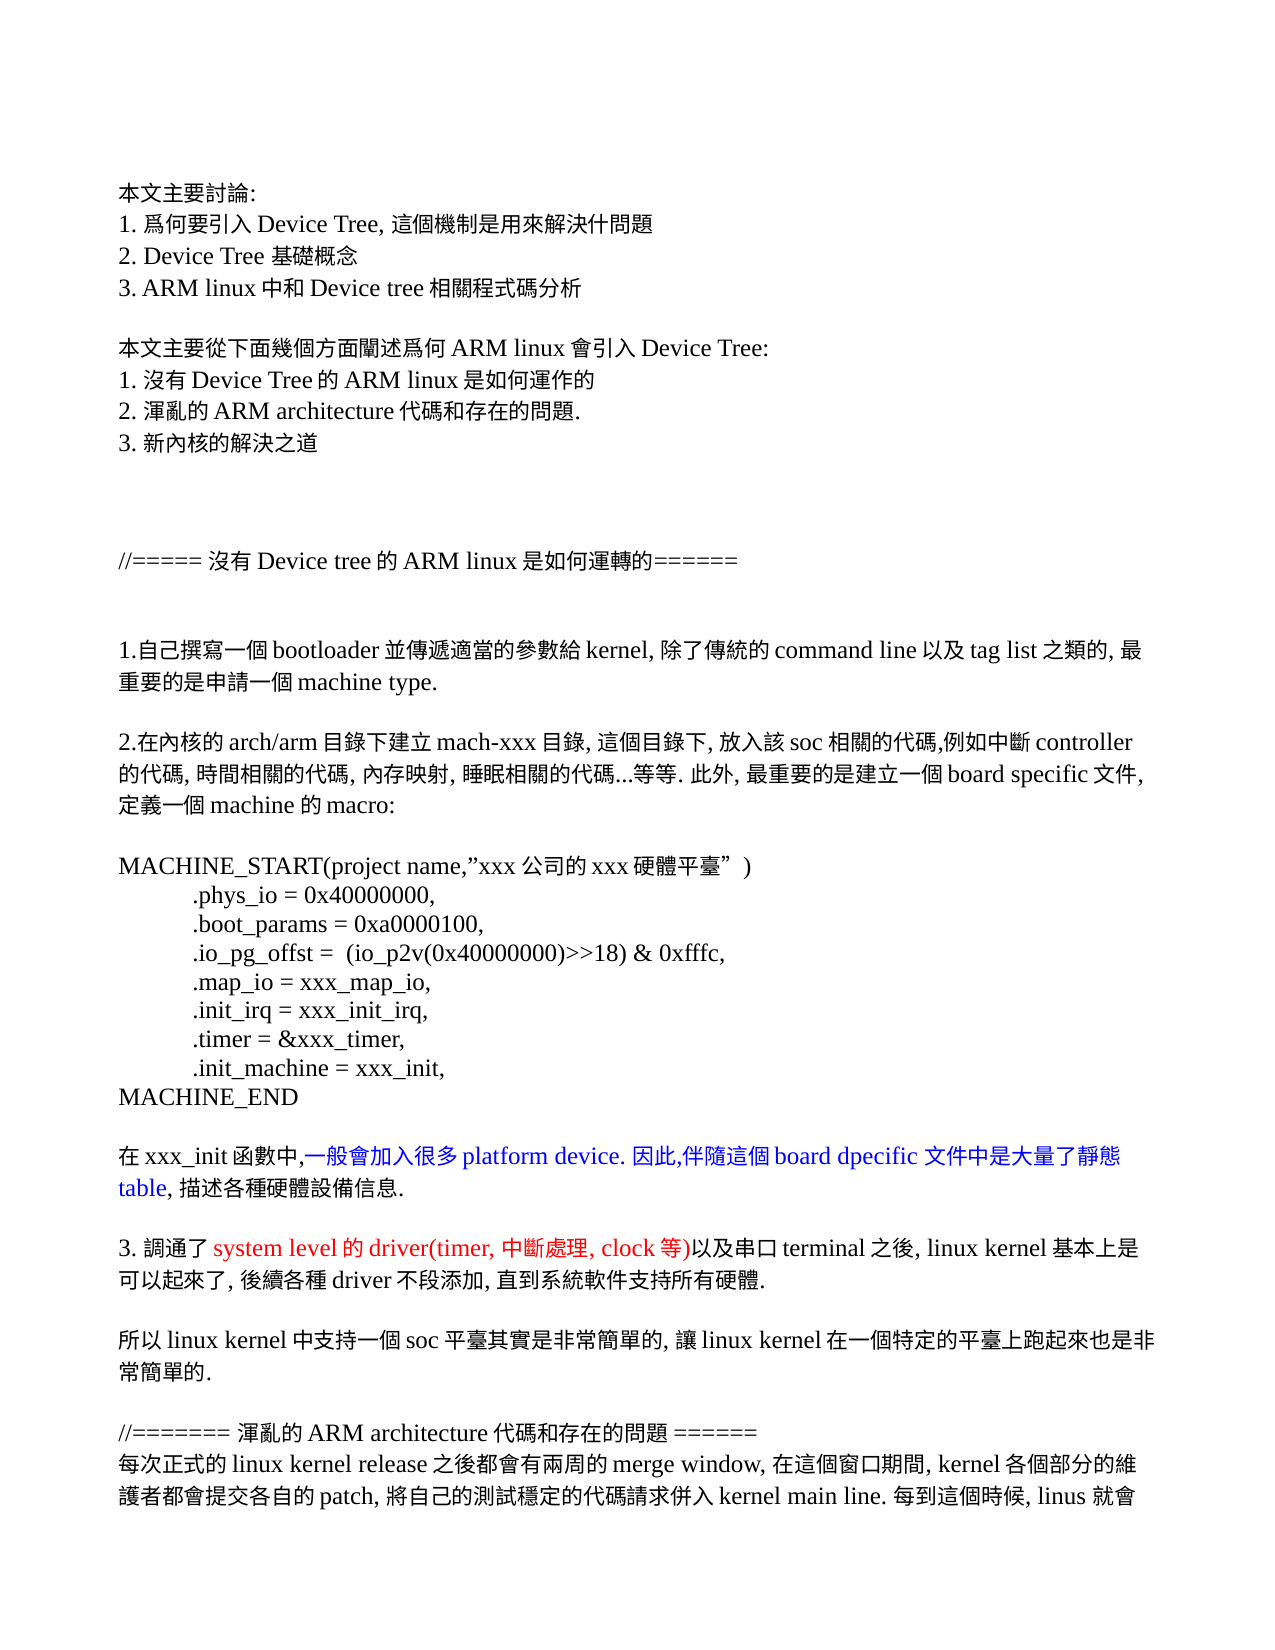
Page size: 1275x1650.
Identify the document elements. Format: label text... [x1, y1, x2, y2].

text .boot_params = 0xa0000100, [118, 909, 1157, 938]
text 1. 沒有Device Tree的ARM linux是如何運作的 [118, 363, 1157, 394]
text .map_io = xxx_map_io, [118, 967, 1157, 996]
text 2.在內核的arch/arm目錄下建立mach-xxx目錄, 這個目錄下, 放入該soc相關的代碼,例如中斷controller的代碼, 時間相關的代碼, 內存映射, 睡眠相關的代碼...等等. 此外, 最重要的是建立一個board specific文件, 定義一個machine的macro: [118, 725, 1157, 820]
text 所以 linux kernel中支持一個soc平臺其實是非常簡單的, 讓linux kernel在一個特定的平臺上跑起來也是非常簡單的. [118, 1323, 1157, 1387]
text .phys_io = 0x40000000, [118, 881, 1157, 909]
text MACHINE_END [118, 1082, 1157, 1111]
text 3. 新內核的解決之道 [118, 426, 1157, 458]
text 2. Device Tree 基礎概念 [118, 239, 1157, 271]
text .timer = &xxx_timer, [118, 1024, 1157, 1053]
text 2. 渾亂的ARM architecture代碼和存在的問題. [118, 394, 1157, 426]
text 3. ARM linux中和Device tree相關程式碼分析 [118, 271, 1157, 302]
text 1. 爲何要引入Device Tree, 這個機制是用來解決什問題 [118, 207, 1157, 239]
text MACHINE_START(project name,”xxx公司的xxx硬體平臺”) [118, 849, 1157, 881]
text 本文主要討論: [118, 176, 1157, 207]
text 每次正式的linux kernel release之後都會有兩周的 merge window, 在這個窗口期間, kernel各個部分的維護者都會提交各自的patch, 將自己的測試穩定的代碼請求併入kernel main line. 每到這個時候, linus 就會 [118, 1447, 1157, 1511]
text 本文主要從下面幾個方面闡述爲何ARM linux會引入 Device Tree: [118, 331, 1157, 363]
text //===== 沒有Device tree的ARM linux是如何運轉的====== [118, 544, 1157, 576]
text 3. 調通了system level的driver(timer, 中斷處理, clock等)以及串口terminal之後, linux kernel基本上是可以起來了, 後續各種driver不段添加, 直到系統軟件支持所有硬體. [118, 1231, 1157, 1295]
text 1.自己撰寫一個bootloader並傳遞適當的參數給kernel, 除了傳統的command line以及tag list之類的, 最重要的是申請一個machine type. [118, 633, 1157, 696]
text .init_machine = xxx_init, [118, 1053, 1157, 1082]
text .init_irq = xxx_init_irq, [118, 996, 1157, 1024]
text .io_pg_offst = (io_p2v(0x40000000)>>18) & 0xfffc, [118, 938, 1157, 967]
text //======= 渾亂的ARM architecture代碼和存在的問題 ====== [118, 1416, 1157, 1447]
text 在xxx_init函數中,一般會加入很多platform device. 因此,伴隨這個board dpecific 文件中是大量了靜態table, 描述各種硬體設備信息. [118, 1139, 1157, 1203]
